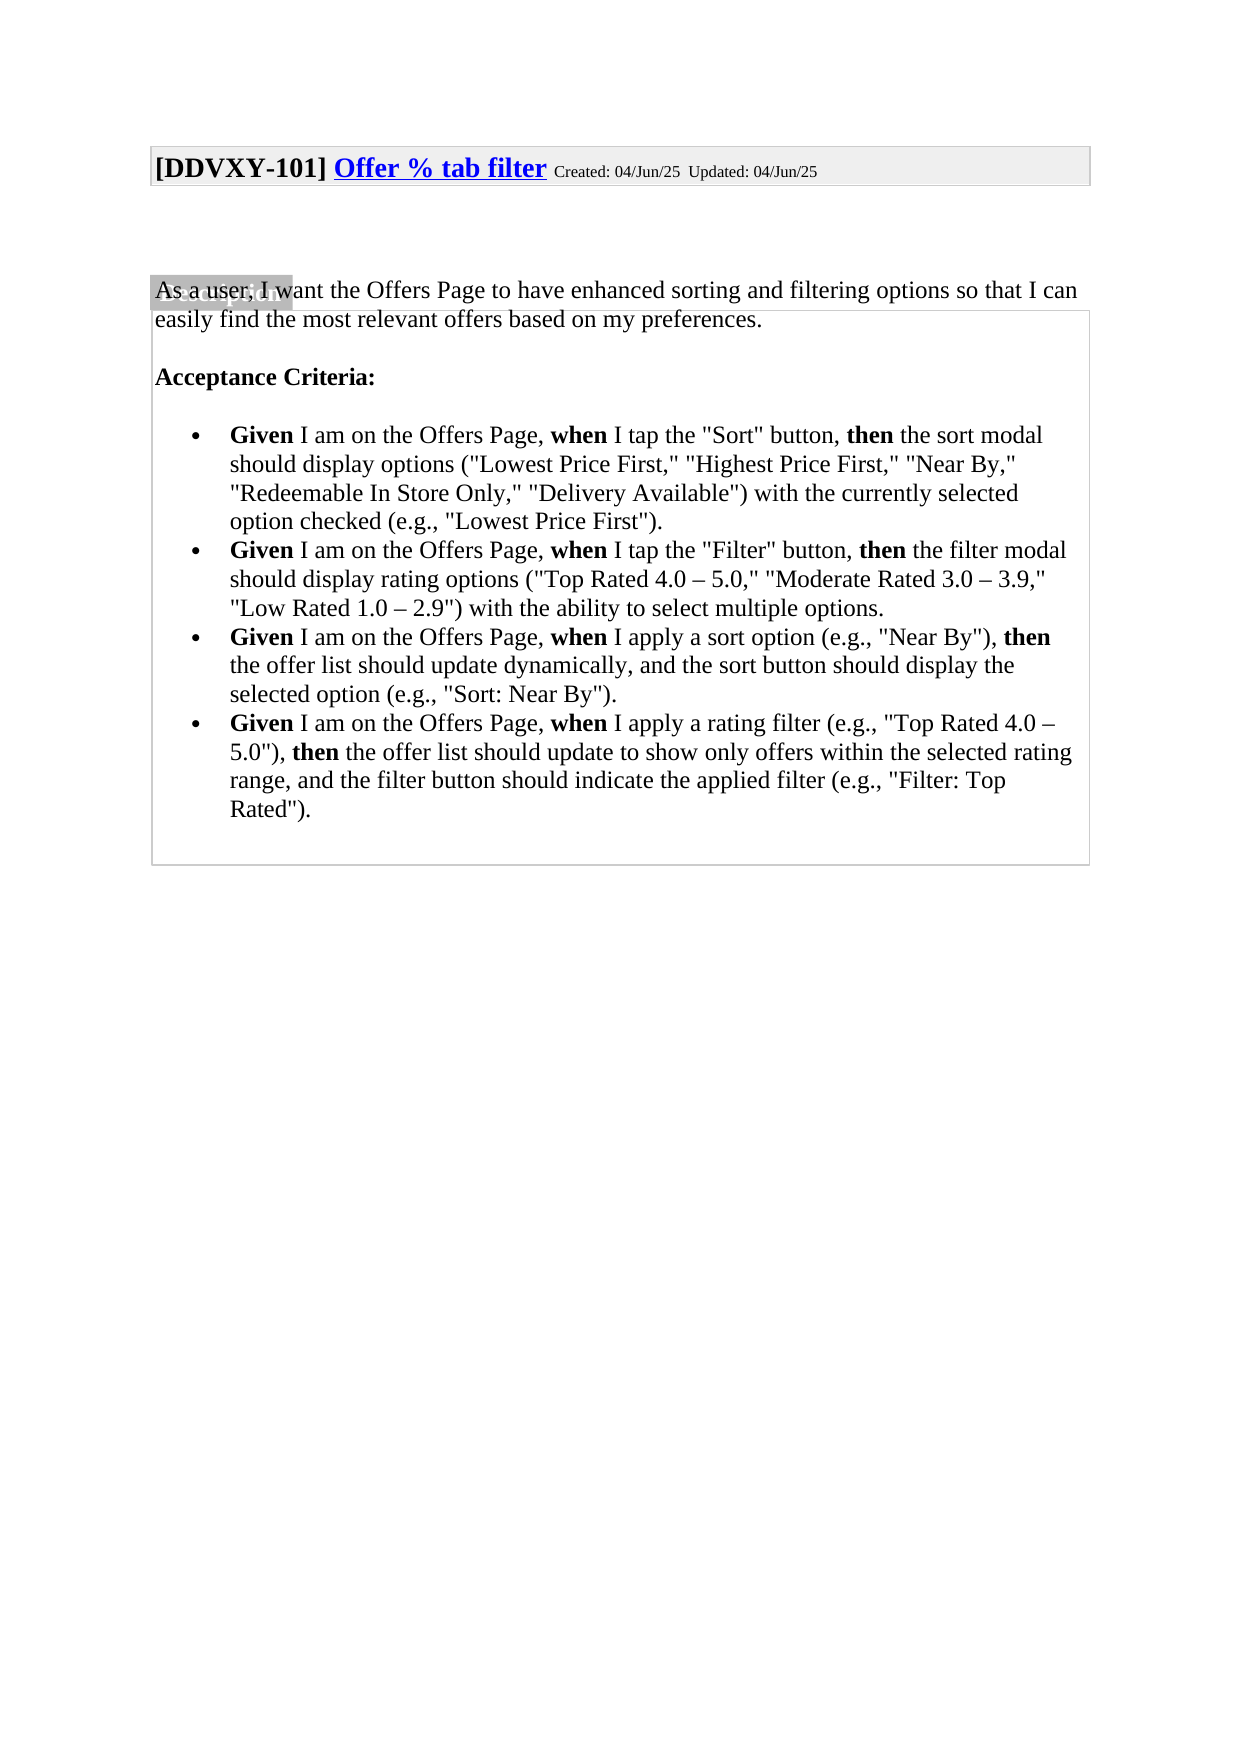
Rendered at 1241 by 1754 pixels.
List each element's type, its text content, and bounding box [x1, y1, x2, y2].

list Given I am on the Offers Page, when I tap the "Filter" button, then the filter modal should display rating options ("Top Rated 4.0 – 5.0," "Moderate Rated 3.0 – 3.9," "Low Rated 1.0 – 2.9") with the ability to select multiple options. [192, 535, 1068, 622]
table_header [DDVXY-101] Offer % tab filter Created: 04/Jun/25 Updated: 04/Jun/25 [152, 147, 1089, 184]
list Given I am on the Offers Page, when I apply a rating filter (e.g., "Top Rated 4.0 – 5.0"), then the offer list should update to show only offers within the selected rating range, and the filter button should indicate the applied filter (e.g., "Filter: Top Rated"). [192, 708, 1073, 823]
list Given I am on the Offers Page, when I apply a sort option (e.g., "Near By"), then the offer list should update dynamically, and the sort button should display the selected option (e.g., "Sort: Near By"). [192, 622, 1053, 708]
list Given I am on the Offers Page, when I tap the "Sort" button, then the sort modal should display options ("Lowest Price First," "Highest Price First," "Near By," "Redeemable In Store Only," "Delivery Available") with the currently selected option checked (e.g., "Lowest Price First"). [192, 420, 1045, 535]
text Acceptance Criteria: [154, 362, 1090, 391]
text As a user, I want the Offers Page to have enhanced sorting and filtering options so that I can easily find the most relevant offers based on my preferences. [154, 276, 1090, 333]
